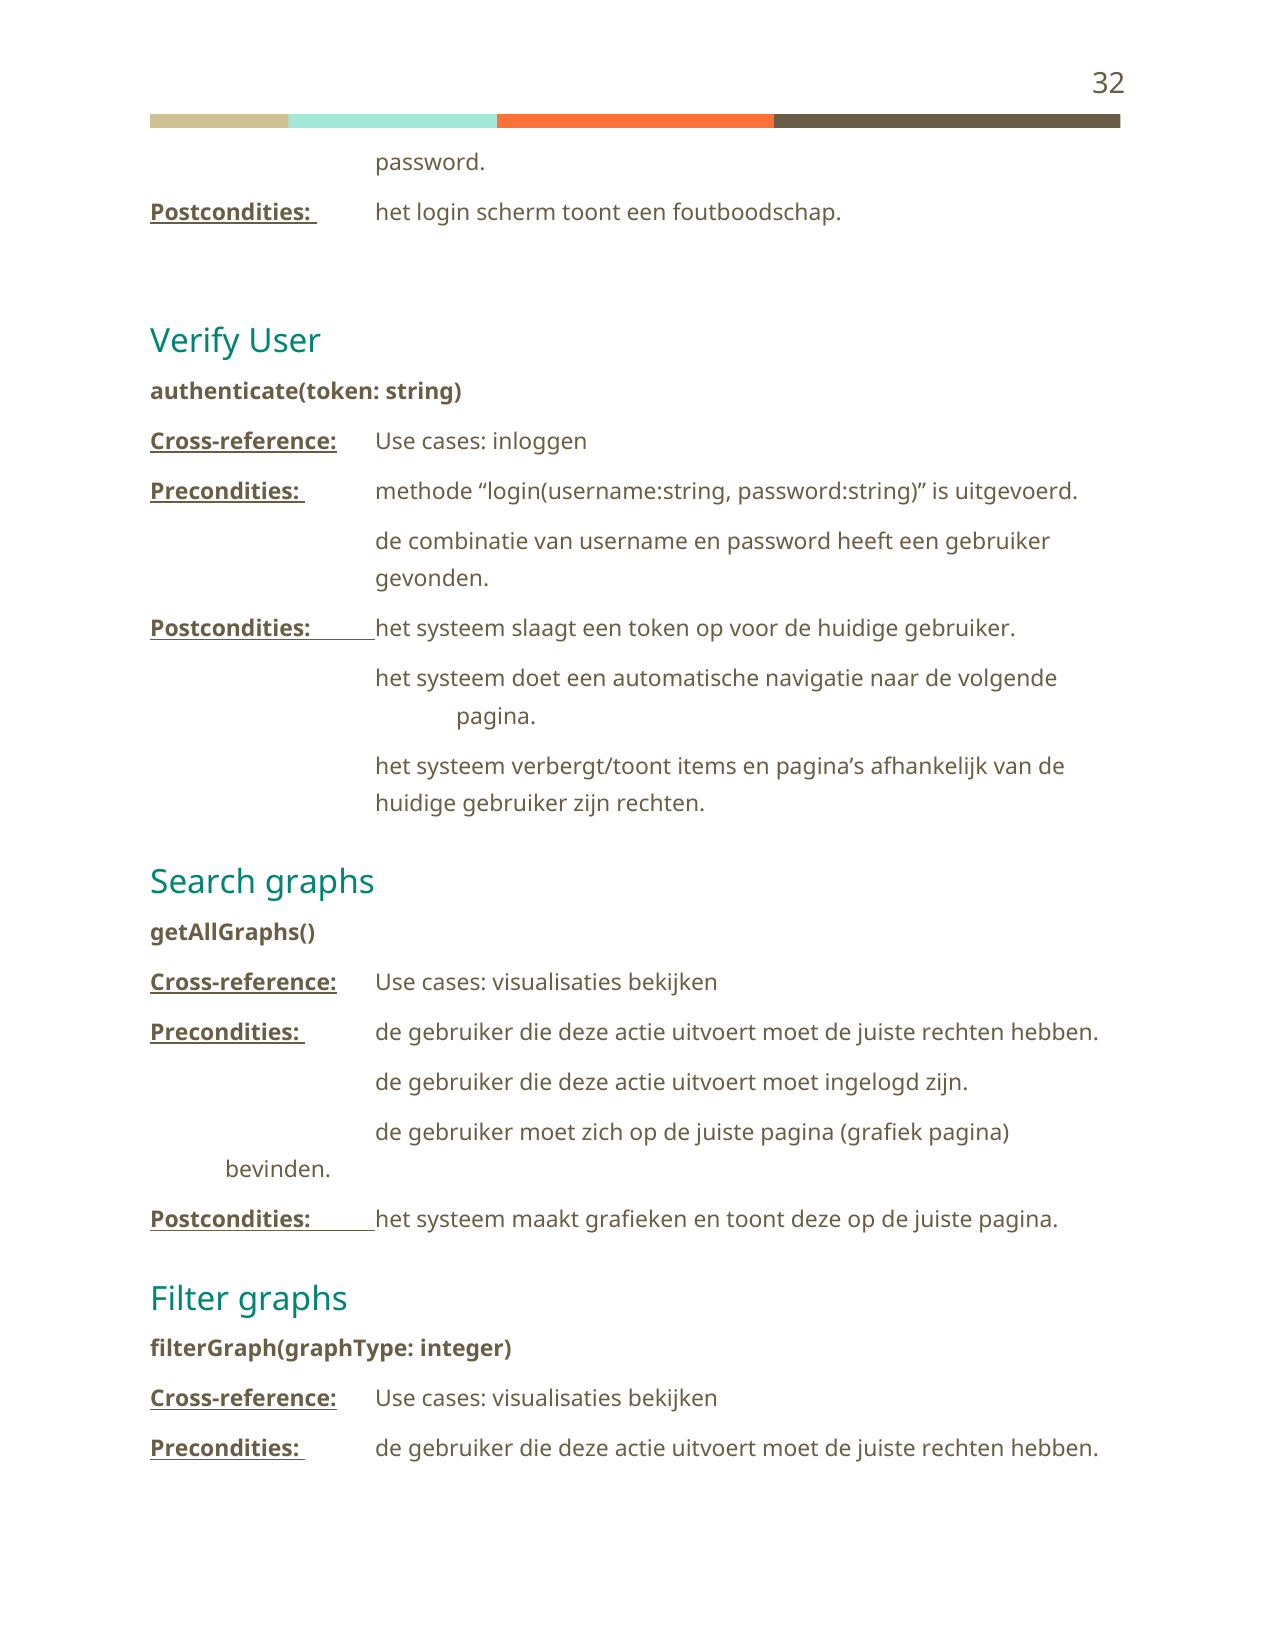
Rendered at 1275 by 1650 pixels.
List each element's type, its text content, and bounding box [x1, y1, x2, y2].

text de gebruiker die deze actie uitvoert moet ingelogd zijn. [225, 1066, 1125, 1097]
text getAllGraphs() [150, 916, 1125, 947]
text Cross-reference: Use cases: inloggen [150, 425, 1125, 456]
text Precondities: de gebruiker die deze actie uitvoert moet de juiste rechten hebben. [150, 1432, 1125, 1463]
text Postcondities: het login scherm toont een foutboodschap. [150, 196, 1125, 227]
text Precondities: de gebruiker die deze actie uitvoert moet de juiste rechten hebben. [150, 1016, 1125, 1047]
text Precondities: methode “login(username:string, password:string)” is uitgevoerd. [150, 475, 1125, 506]
text filterGraph(graphType: integer) [150, 1332, 1125, 1363]
subtitle Verify User [150, 317, 1125, 362]
text de combinatie van username en password heeft een gebruiker gevonden. [150, 525, 1125, 593]
text Postcondities: het systeem slaagt een token op voor de huidige gebruiker. [150, 612, 1125, 643]
text password. [150, 146, 1125, 177]
text Postcondities: het systeem maakt grafieken en toont deze op de juiste pagina. [150, 1203, 1125, 1235]
text authenticate(token: string) [150, 375, 1125, 406]
text de gebruiker moet zich op de juiste pagina (grafiek pagina) bevinden. [225, 1116, 1125, 1185]
text Cross-reference: Use cases: visualisaties bekijken [150, 1382, 1125, 1413]
subtitle Filter graphs [150, 1274, 1125, 1320]
subtitle Search graphs [150, 858, 1125, 903]
picture [150, 114, 1121, 128]
text Cross-reference: Use cases: visualisaties bekijken [150, 966, 1125, 997]
text het systeem verbergt/toont items en pagina’s afhankelijk van de huidige gebruiker zijn rechten. [375, 750, 1125, 818]
text het systeem doet een automatische navigatie naar de volgende pagina. [375, 662, 1125, 731]
